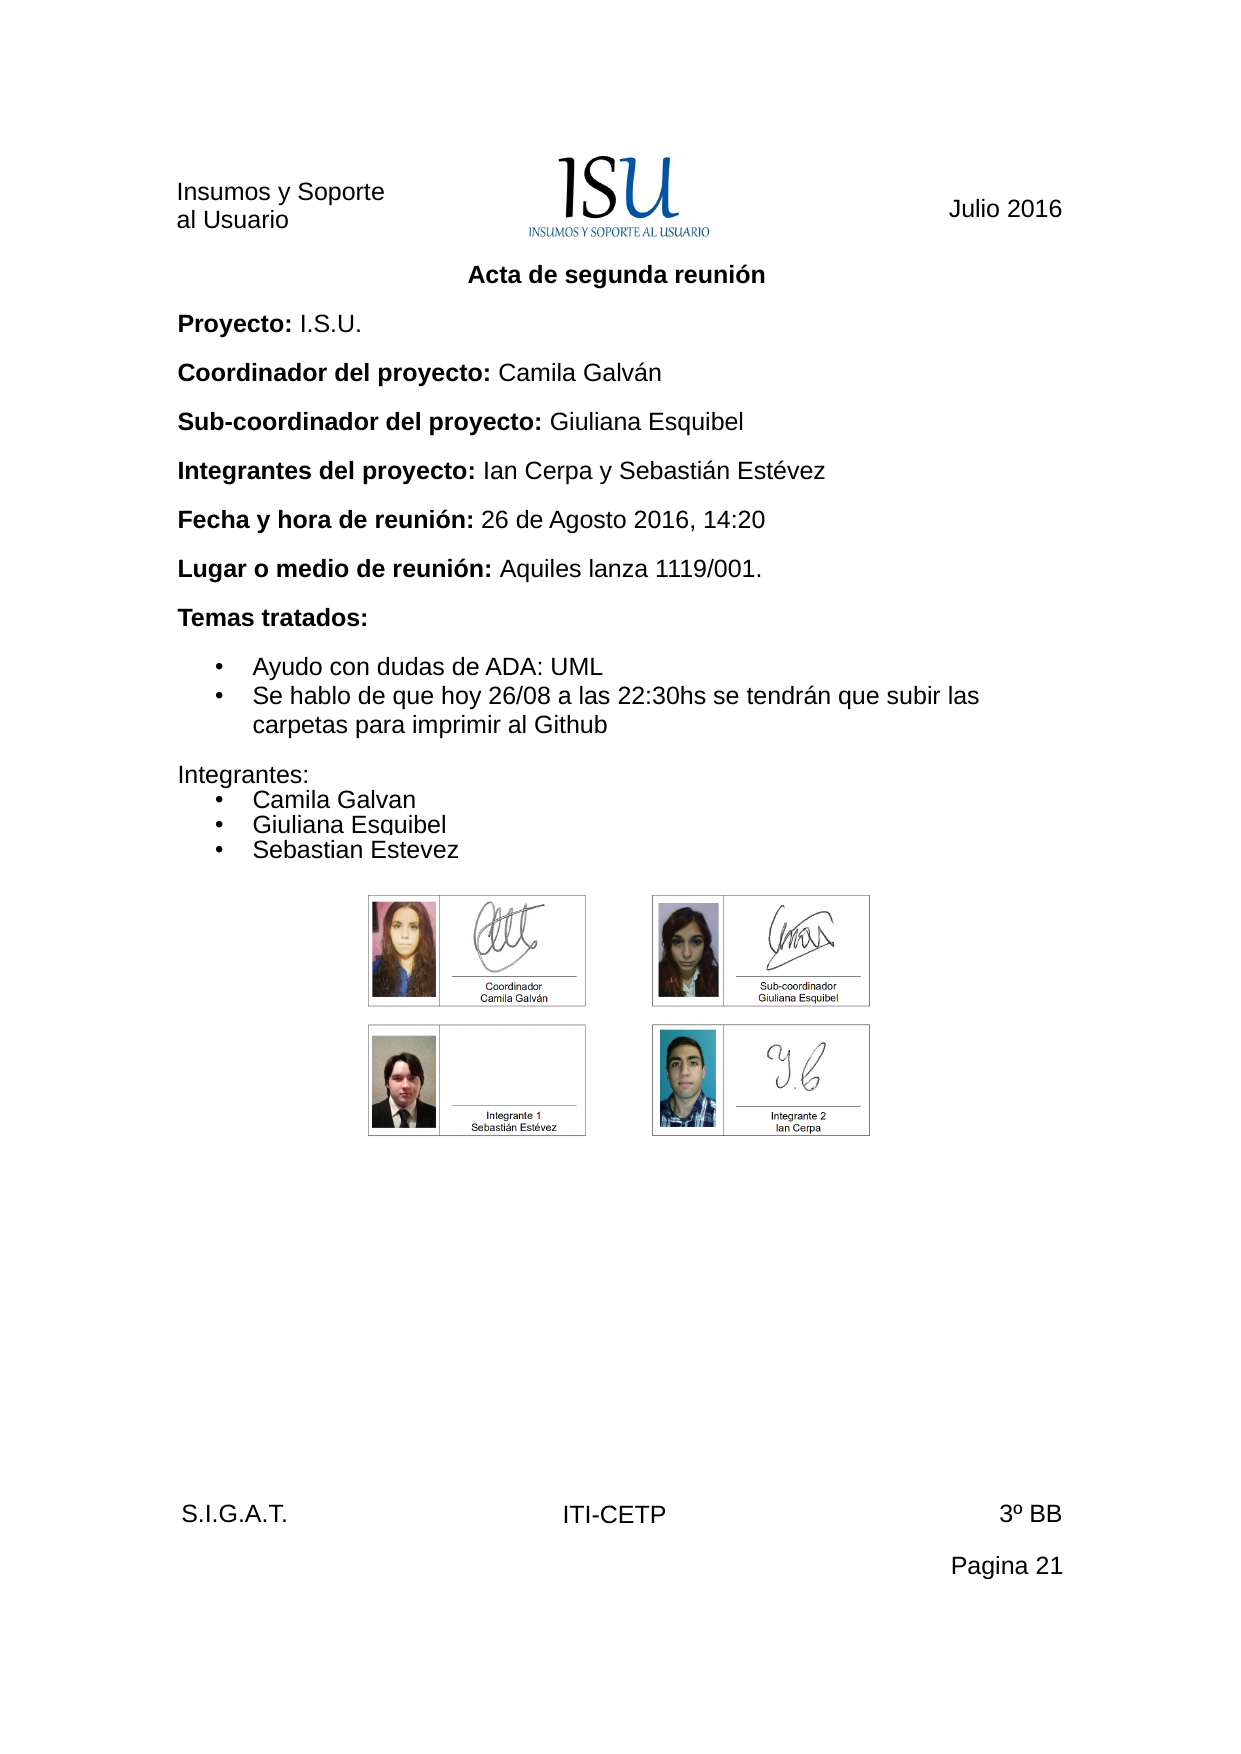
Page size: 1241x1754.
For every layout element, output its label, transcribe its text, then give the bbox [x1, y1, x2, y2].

list Giuliana Esquibel [215, 814, 1063, 839]
text Fecha y hora de reunión: 26 de Agosto 2016, 14:20 [177, 505, 1063, 534]
list Camila Galvan [215, 789, 1063, 814]
text Coordinador del proyecto: Camila Galván [177, 358, 1063, 387]
list Sebastian Estevez [215, 839, 1063, 864]
list Se hablo de que hoy 26/08 a las 22:30hs se tendrán que subir las carpetas para imprimir al Github [215, 681, 1063, 739]
text Lugar o medio de reunión: Aquiles lanza 1119/001. [177, 554, 1063, 583]
picture [365, 892, 872, 1138]
text Integrantes: [177, 764, 1063, 789]
picture [517, 138, 723, 252]
text Temas tratados: [177, 603, 1063, 632]
text Acta de segunda reunión [177, 260, 1063, 288]
list Ayudo con dudas de ADA: UML [215, 652, 1063, 681]
text Sub-coordinador del proyecto: Giuliana Esquibel [177, 407, 1063, 436]
text Proyecto: I.S.U. [177, 309, 1063, 338]
text Integrantes del proyecto: Ian Cerpa y Sebastián Estévez [177, 456, 1063, 485]
